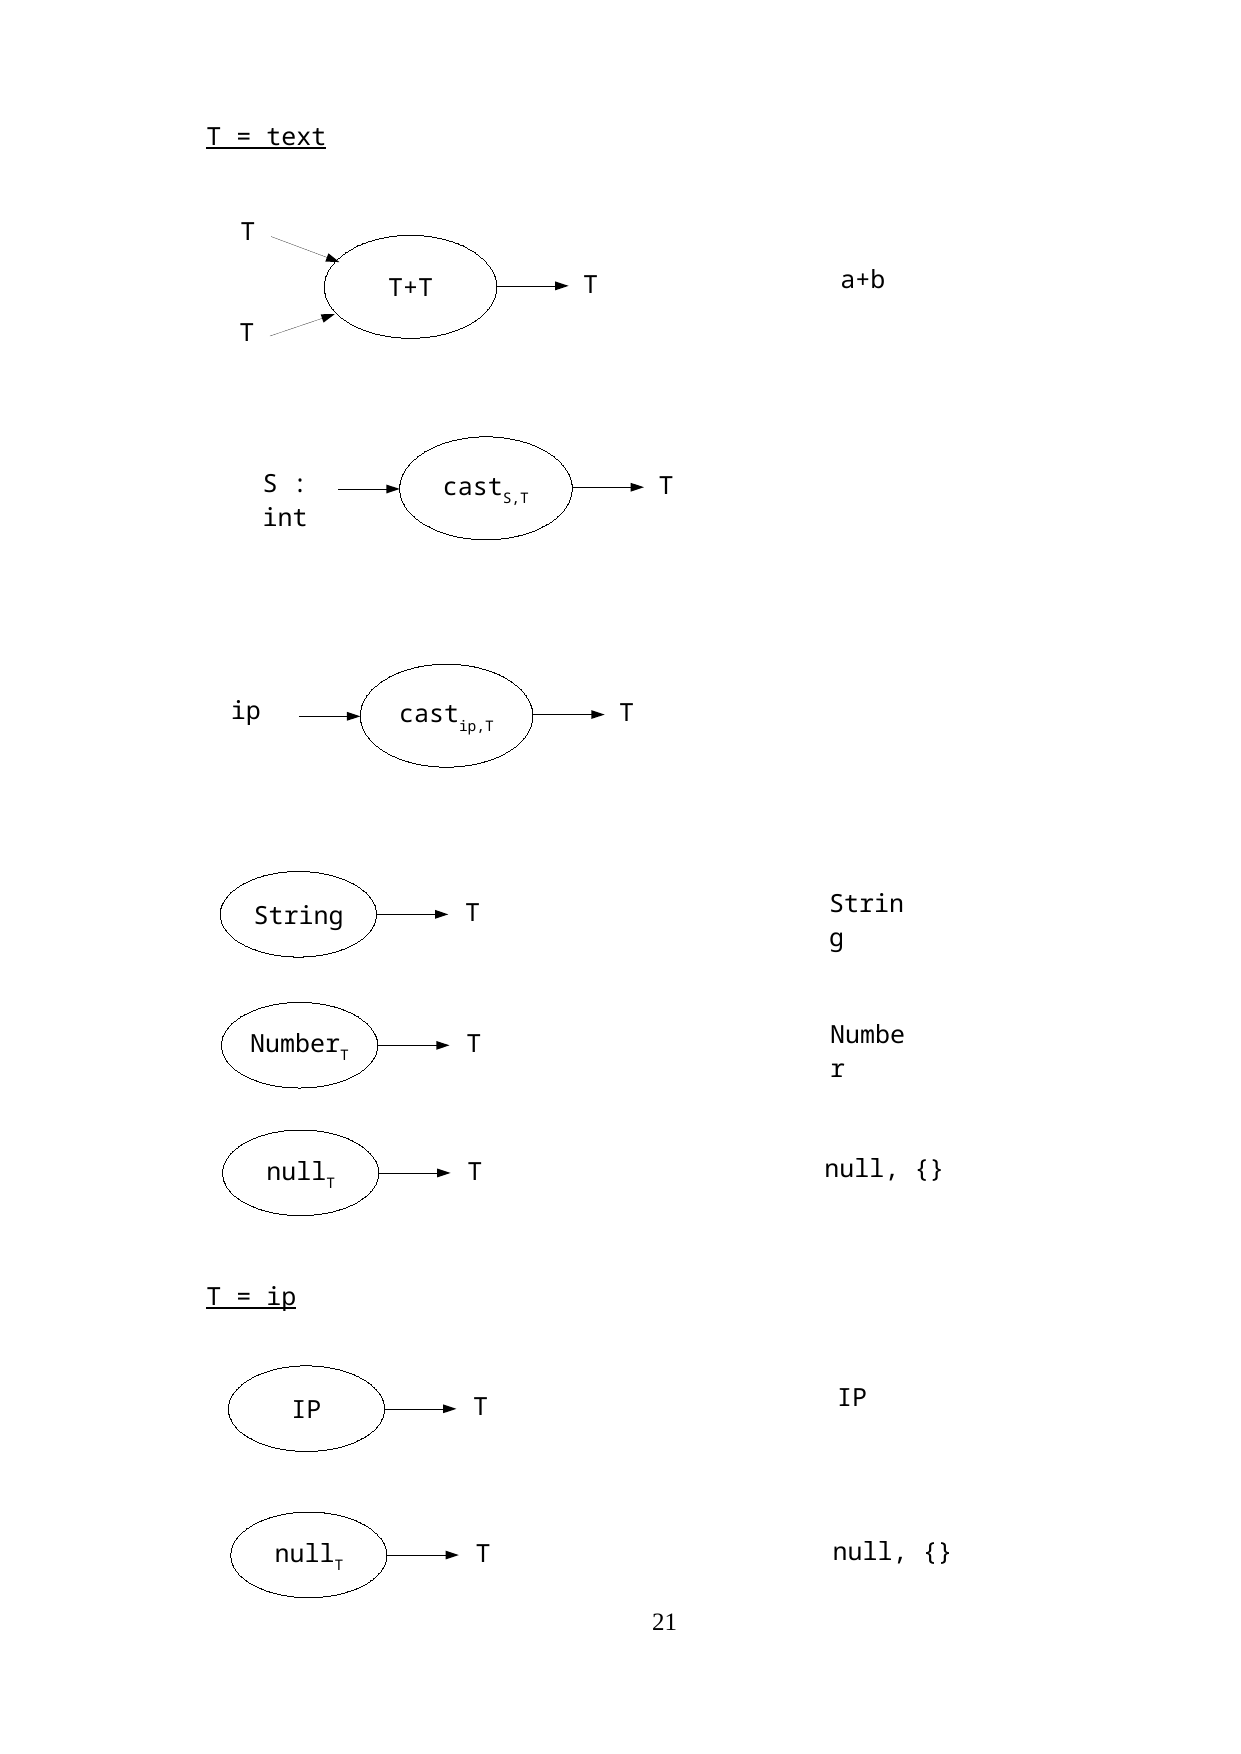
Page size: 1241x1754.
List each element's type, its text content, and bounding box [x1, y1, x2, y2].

text T = ip [118, 1278, 1122, 1312]
text T = text [118, 118, 1122, 152]
